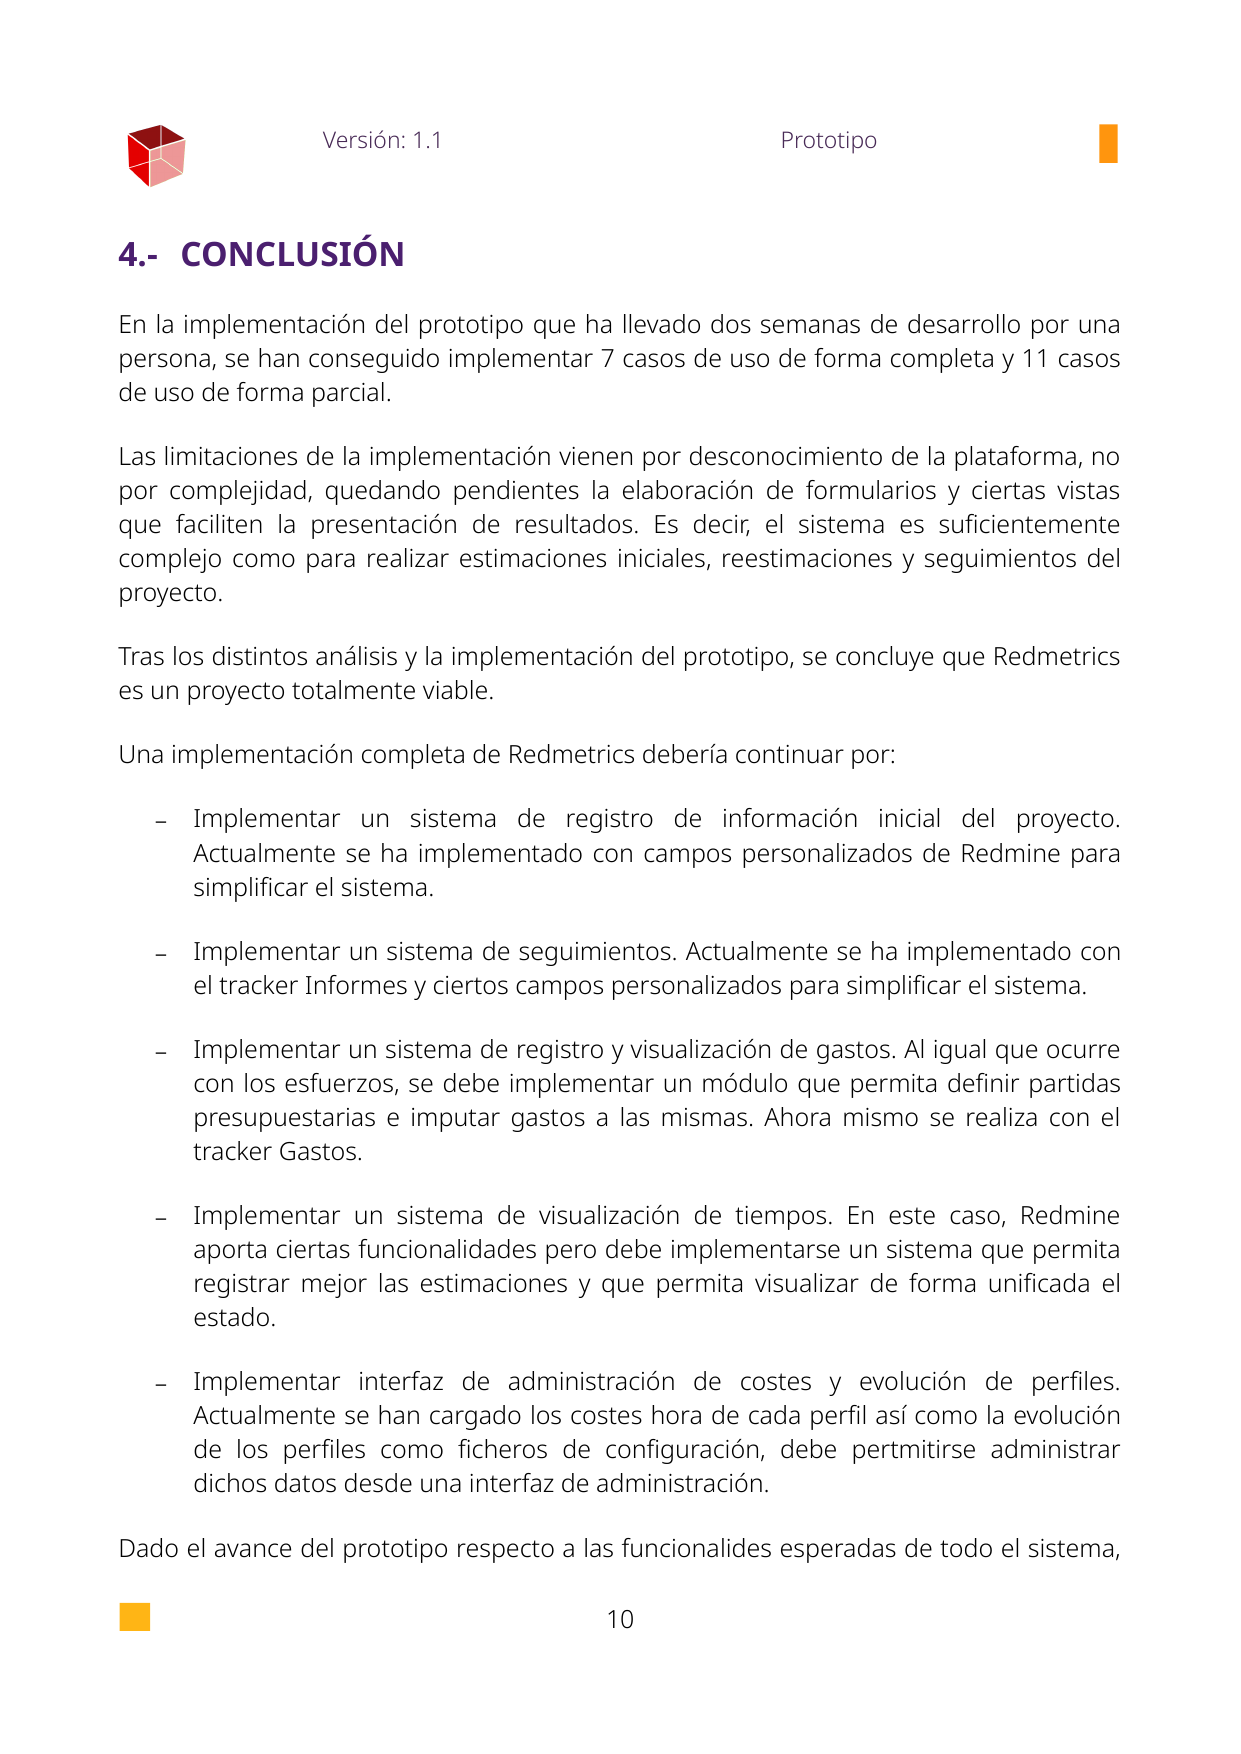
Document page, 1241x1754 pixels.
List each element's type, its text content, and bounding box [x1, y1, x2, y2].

list Implementar un sistema de visualización de tiempos. En este caso, Redmine aporta ciertas funcionalidades pero debe implementarse un sistema que permita registrar mejor las estimaciones y que permita visualizar de forma unificada el estado. [156, 1198, 1122, 1334]
list Implementar un sistema de seguimientos. Actualmente se ha implementado con el tracker Informes y ciertos campos personalizados para simplificar el sistema. [156, 933, 1122, 1001]
picture [123, 123, 189, 189]
text Las limitaciones de la implementación vienen por desconocimiento de la plataforma, no por complejidad, quedando pendientes la elaboración de formularios y ciertas vistas que faciliten la presentación de resultados. Es decir, el sistema es suficientemente complejo como para realizar estimaciones iniciales, reestimaciones y seguimientos del proyecto. [118, 439, 1122, 609]
list Implementar un sistema de registro y visualización de gastos. Al igual que ocurre con los esfuerzos, se debe implementar un módulo que permita definir partidas presupuestarias e imputar gastos a las mismas. Ahora mismo se realiza con el tracker Gastos. [156, 1031, 1122, 1168]
list Implementar interfaz de administración de costes y evolución de perfiles. Actualmente se han cargado los costes hora de cada perfil así como la evolución de los perfiles como ficheros de configuración, debe pertmitirse administrar dichos datos desde una interfaz de administración. [156, 1364, 1122, 1500]
text Tras los distintos análisis y la implementación del prototipo, se concluye que Redmetrics es un proyecto totalmente viable. [118, 639, 1122, 707]
text Dado el avance del prototipo respecto a las funcionalides esperadas de todo el sistema, [118, 1530, 1122, 1564]
text En la implementación del prototipo que ha llevado dos semanas de desarrollo por una persona, se han conseguido implementar 7 casos de uso de forma completa y 11 casos de uso de forma parcial. [118, 306, 1122, 409]
list Implementar un sistema de registro de información inicial del proyecto. Actualmente se ha implementado con campos personalizados de Redmine para simplificar el sistema. [156, 801, 1122, 903]
subtitle Conclusión [118, 231, 1122, 276]
text Una implementación completa de Redmetrics debería continuar por: [118, 737, 1122, 771]
